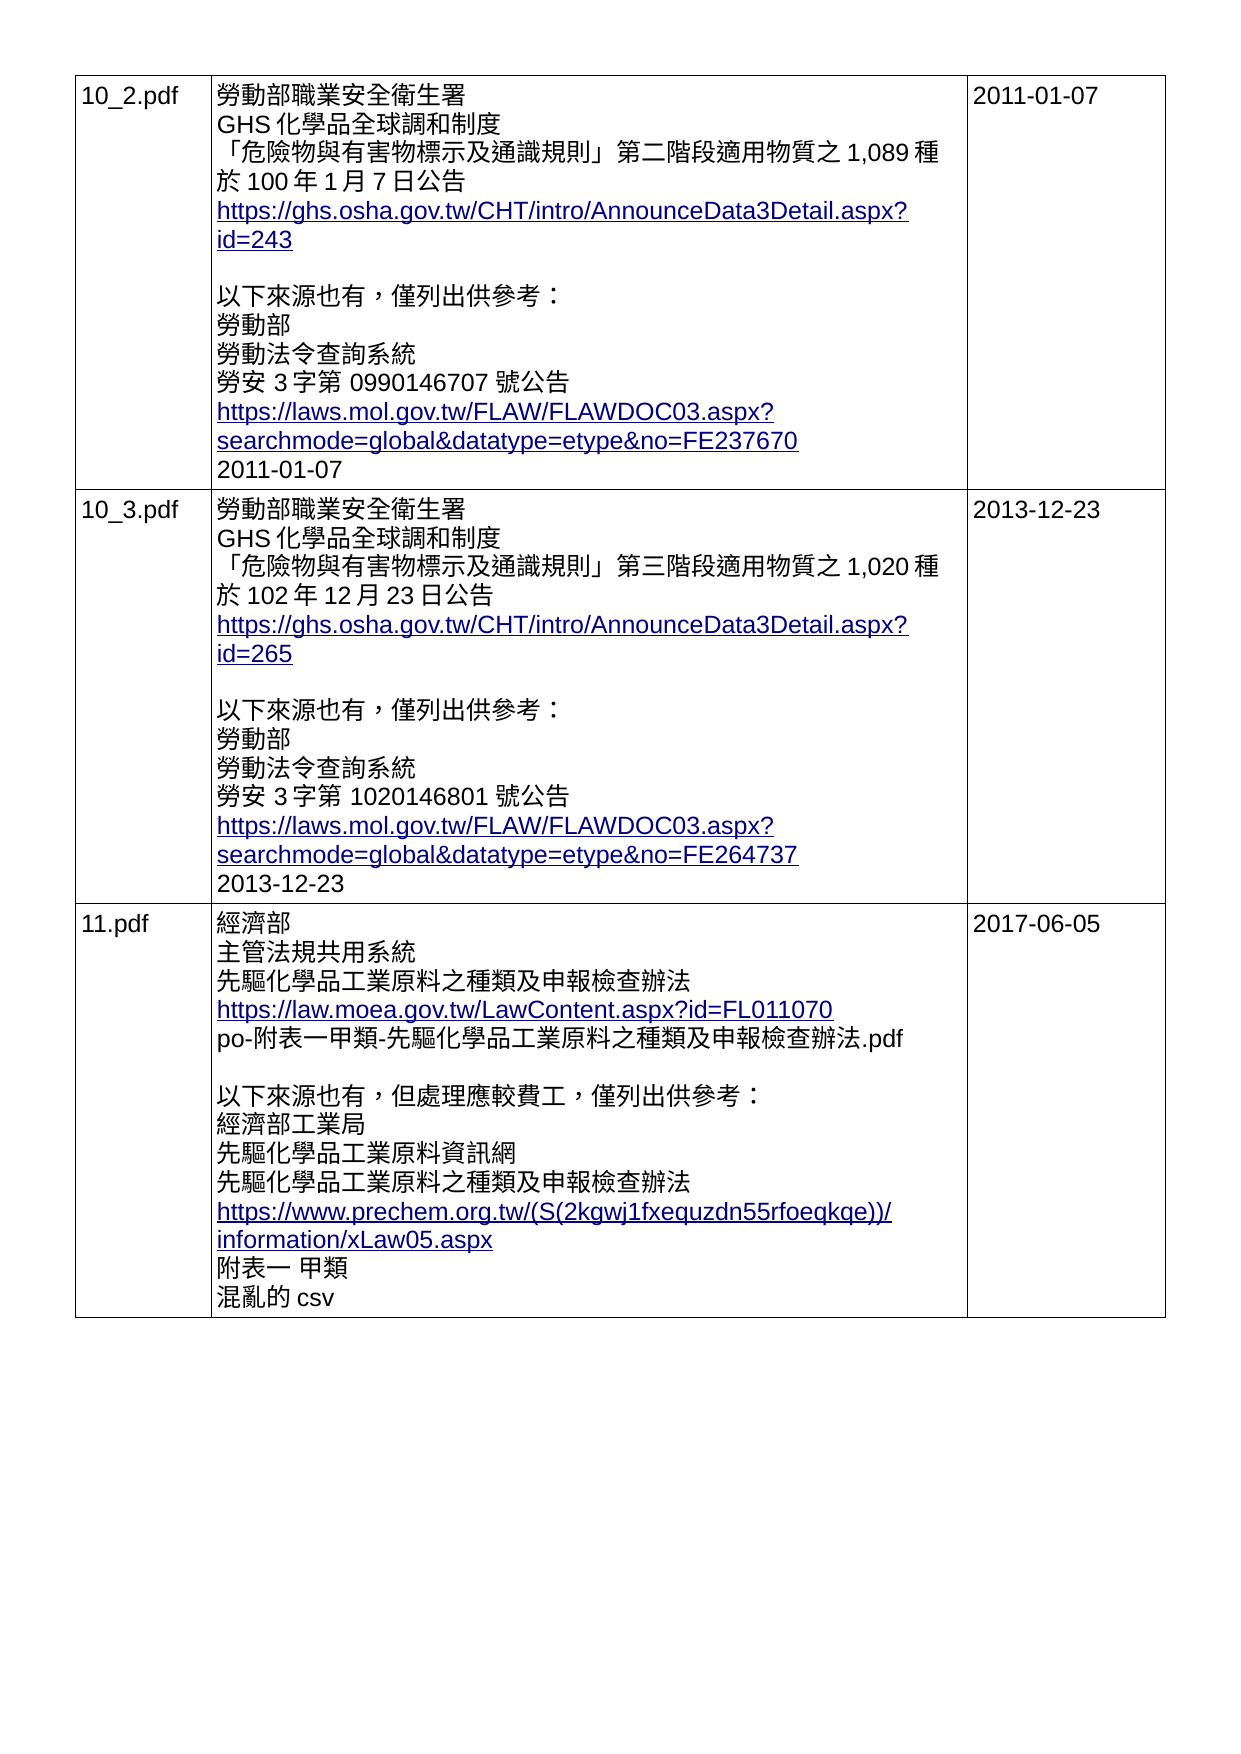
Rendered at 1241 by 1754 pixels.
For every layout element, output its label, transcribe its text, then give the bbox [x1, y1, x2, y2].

table_cell 經濟部 主管法規共用系統 先驅化學品工業原料之種類及申報檢查辦法 https://law.moea.gov.tw/LawContent.aspx?id=FL011070 po-附表一甲類-先驅化學品工業原料之種類及申報檢查辦法.pdf 以下來源也有，但處理應較費工，僅列出供參考： 經濟部工業局 先驅化學品工業原料資訊網 先驅化學品工業原料之種類及申報檢查辦法 https://www.prechem.org.tw/(S(2kgwj1fxequzdn55rfoeqkqe))/information/xLaw05.aspx 附表一 甲類 混亂的csv [212, 904, 967, 1317]
table_cell 勞動部職業安全衛生署 GHS化學品全球調和制度 「危險物與有害物標示及通識規則」第三階段適用物質之1,020種於102年12月23日公告 https://ghs.osha.gov.tw/CHT/intro/AnnounceData3Detail.aspx?id=265 以下來源也有，僅列出供參考： 勞動部 勞動法令查詢系統 勞安 3字第 1020146801 號公告 https://laws.mol.gov.tw/FLAW/FLAWDOC03.aspx?searchmode=global&datatype=etype&no=FE264737 2013-12-23 [212, 490, 967, 903]
table_cell 10_2.pdf [76, 76, 211, 489]
table_cell 勞動部職業安全衛生署 GHS化學品全球調和制度 「危險物與有害物標示及通識規則」第二階段適用物質之1,089種於100年1月7日公告 https://ghs.osha.gov.tw/CHT/intro/AnnounceData3Detail.aspx?id=243 以下來源也有，僅列出供參考： 勞動部 勞動法令查詢系統 勞安 3字第 0990146707 號公告 https://laws.mol.gov.tw/FLAW/FLAWDOC03.aspx?searchmode=global&datatype=etype&no=FE237670 2011-01-07 [212, 76, 967, 489]
table_cell 2013-12-23 [968, 490, 1165, 903]
table_cell 10_3.pdf [76, 490, 211, 903]
table_cell 2011-01-07 [968, 76, 1165, 489]
table_cell 2017-06-05 [968, 904, 1165, 1317]
table_cell 11.pdf [76, 904, 211, 1317]
